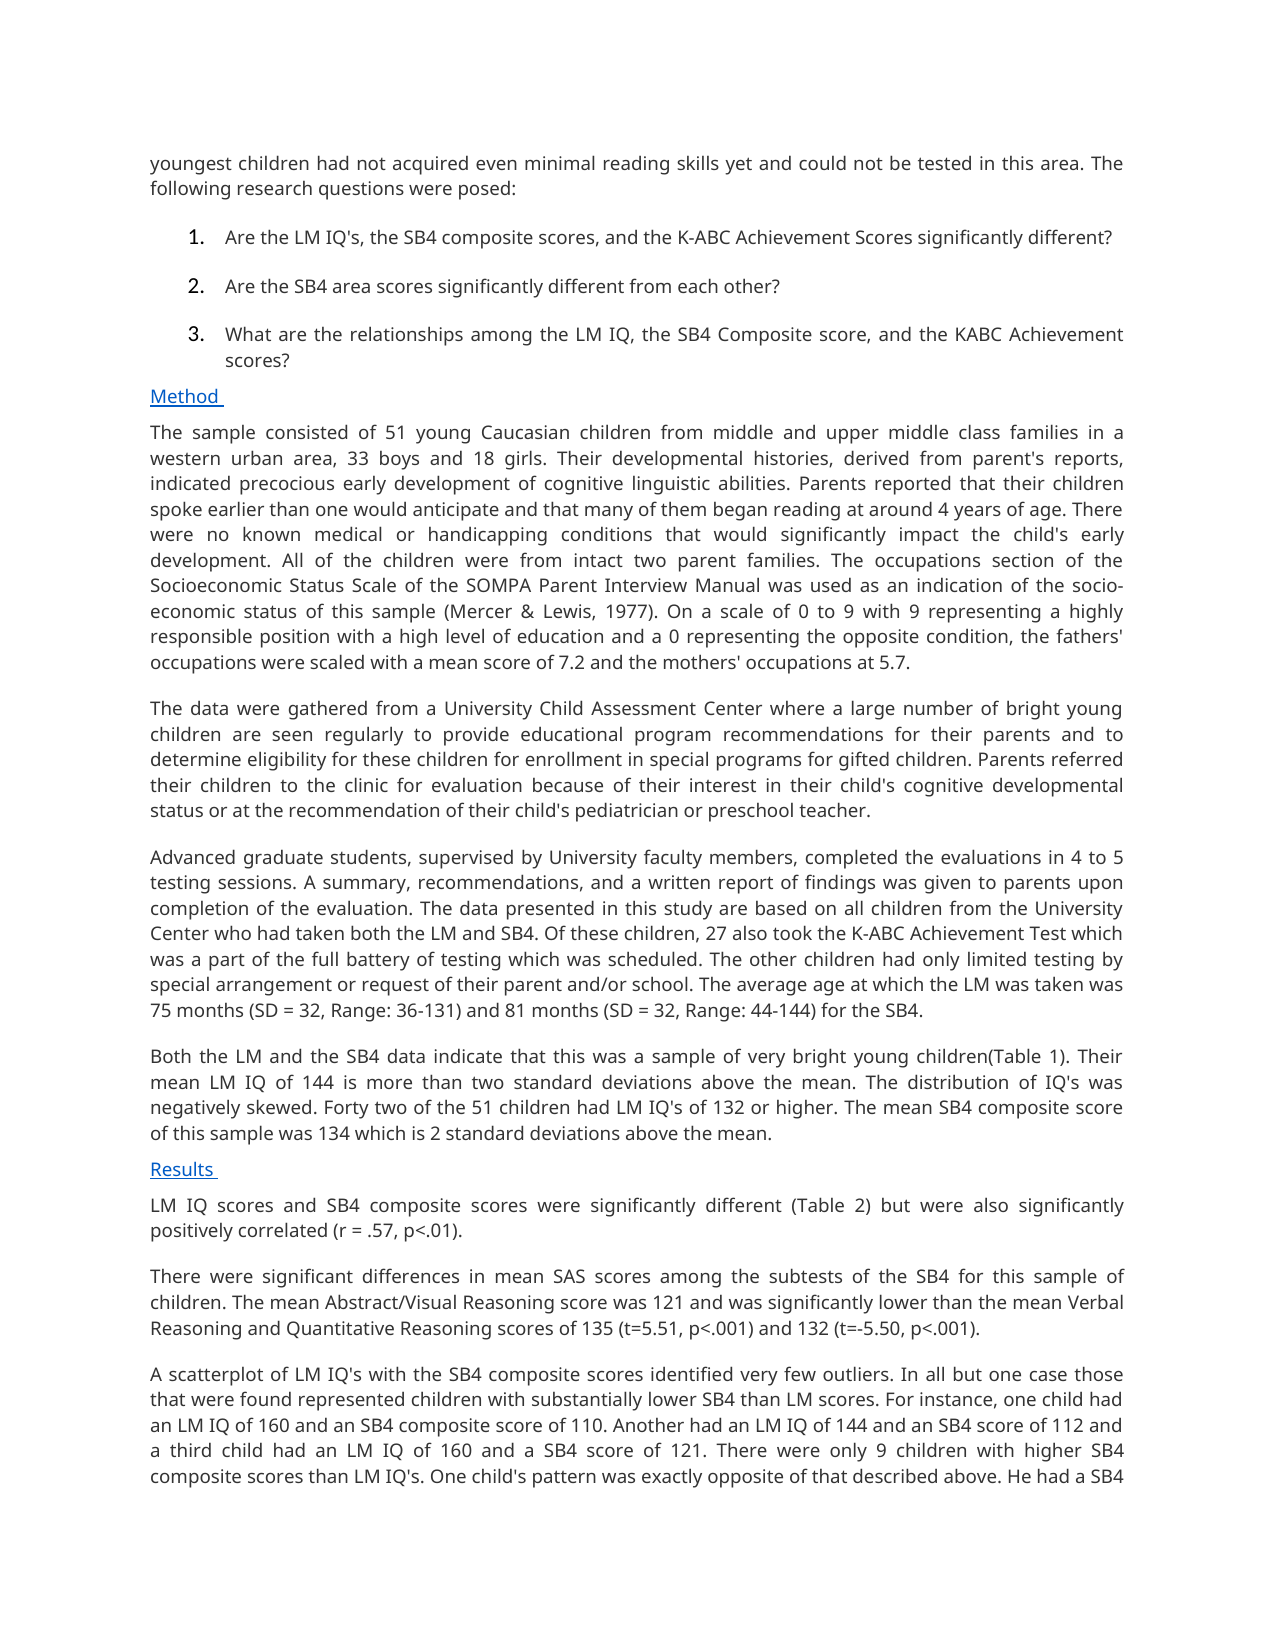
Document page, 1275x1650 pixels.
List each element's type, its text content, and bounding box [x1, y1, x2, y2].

list Are the SB4 area scores significantly different from each other? [187, 271, 1125, 299]
list Are the LM IQ's, the SB4 composite scores, and the K-ABC Achievement Scores significantly different? [187, 222, 1125, 250]
list What are the relationships among the LM IQ, the SB4 Composite score, and the KABC Achievement scores? [187, 319, 1125, 373]
text Method [150, 383, 1125, 409]
text The sample consisted of 51 young Caucasian children from middle and upper middle class families in a western urban area, 33 boys and 18 girls. Their developmental histories, derived from parent's reports, indicated precocious early development of cognitive linguistic abilities. Parents reported that their children spoke earlier than one would anticipate and that many of them began reading at around 4 years of age. There were no known medical or handicapping conditions that would significantly impact the child's early development. All of the children were from intact two parent families. The occupations section of the Socioeconomic Status Scale of the SOMPA Parent Interview Manual was used as an indication of the socio-economic status of this sample (Mercer & Lewis, 1977). On a scale of 0 to 9 with 9 representing a highly responsible position with a high level of education and a 0 representing the opposite condition, the fathers' occupations were scaled with a mean score of 7.2 and the mothers' occupations at 5.7. [150, 419, 1125, 675]
text The data were gathered from a University Child Assessment Center where a large number of bright young children are seen regularly to provide educational program recommendations for their parents and to determine eligibility for these children for enrollment in special programs for gifted children. Parents referred their children to the clinic for evaluation because of their interest in their child's cognitive developmental status or at the recommendation of their child's pediatrician or preschool teacher. [150, 696, 1125, 823]
text LM IQ scores and SB4 composite scores were significantly different (Table 2) but were also significantly positively correlated (r = .57, p<.01). [150, 1192, 1125, 1243]
text Advanced graduate students, supervised by University faculty members, completed the evaluations in 4 to 5 testing sessions. A summary, recommendations, and a written report of findings was given to parents upon completion of the evaluation. The data presented in this study are based on all children from the University Center who had taken both the LM and SB4. Of these children, 27 also took the K-ABC Achievement Test which was a part of the full battery of testing which was scheduled. The other children had only limited testing by special arrangement or request of their parent and/or school. The average age at which the LM was taken was 75 months (SD = 32, Range: 36-131) and 81 months (SD = 32, Range: 44-144) for the SB4. [150, 844, 1125, 1023]
text There were significant differences in mean SAS scores among the subtests of the SB4 for this sample of children. The mean Abstract/Visual Reasoning score was 121 and was significantly lower than the mean Verbal Reasoning and Quantitative Reasoning scores of 135 (t=5.51, p<.001) and 132 (t=-5.50, p<.001). [150, 1264, 1125, 1340]
text Both the LM and the SB4 data indicate that this was a sample of very bright young children(Table 1). Their mean LM IQ of 144 is more than two standard deviations above the mean. The distribution of IQ's was negatively skewed. Forty two of the 51 children had LM IQ's of 132 or higher. The mean SB4 composite score of this sample was 134 which is 2 standard deviations above the mean. [150, 1043, 1125, 1146]
text Results [150, 1156, 1125, 1181]
text youngest children had not acquired even minimal reading skills yet and could not be tested in this area. The following research questions were posed: [150, 150, 1125, 201]
text A scatterplot of LM IQ's with the SB4 composite scores identified very few outliers. In all but one case those that were found represented children with substantially lower SB4 than LM scores. For instance, one child had an LM IQ of 160 and an SB4 composite score of 110. Another had an LM IQ of 144 and an SB4 score of 112 and a third child had an LM IQ of 160 and a SB4 score of 121. There were only 9 children with higher SB4 composite scores than LM IQ's. One child's pattern was exactly opposite of that described above. He had a SB4 [150, 1361, 1125, 1489]
